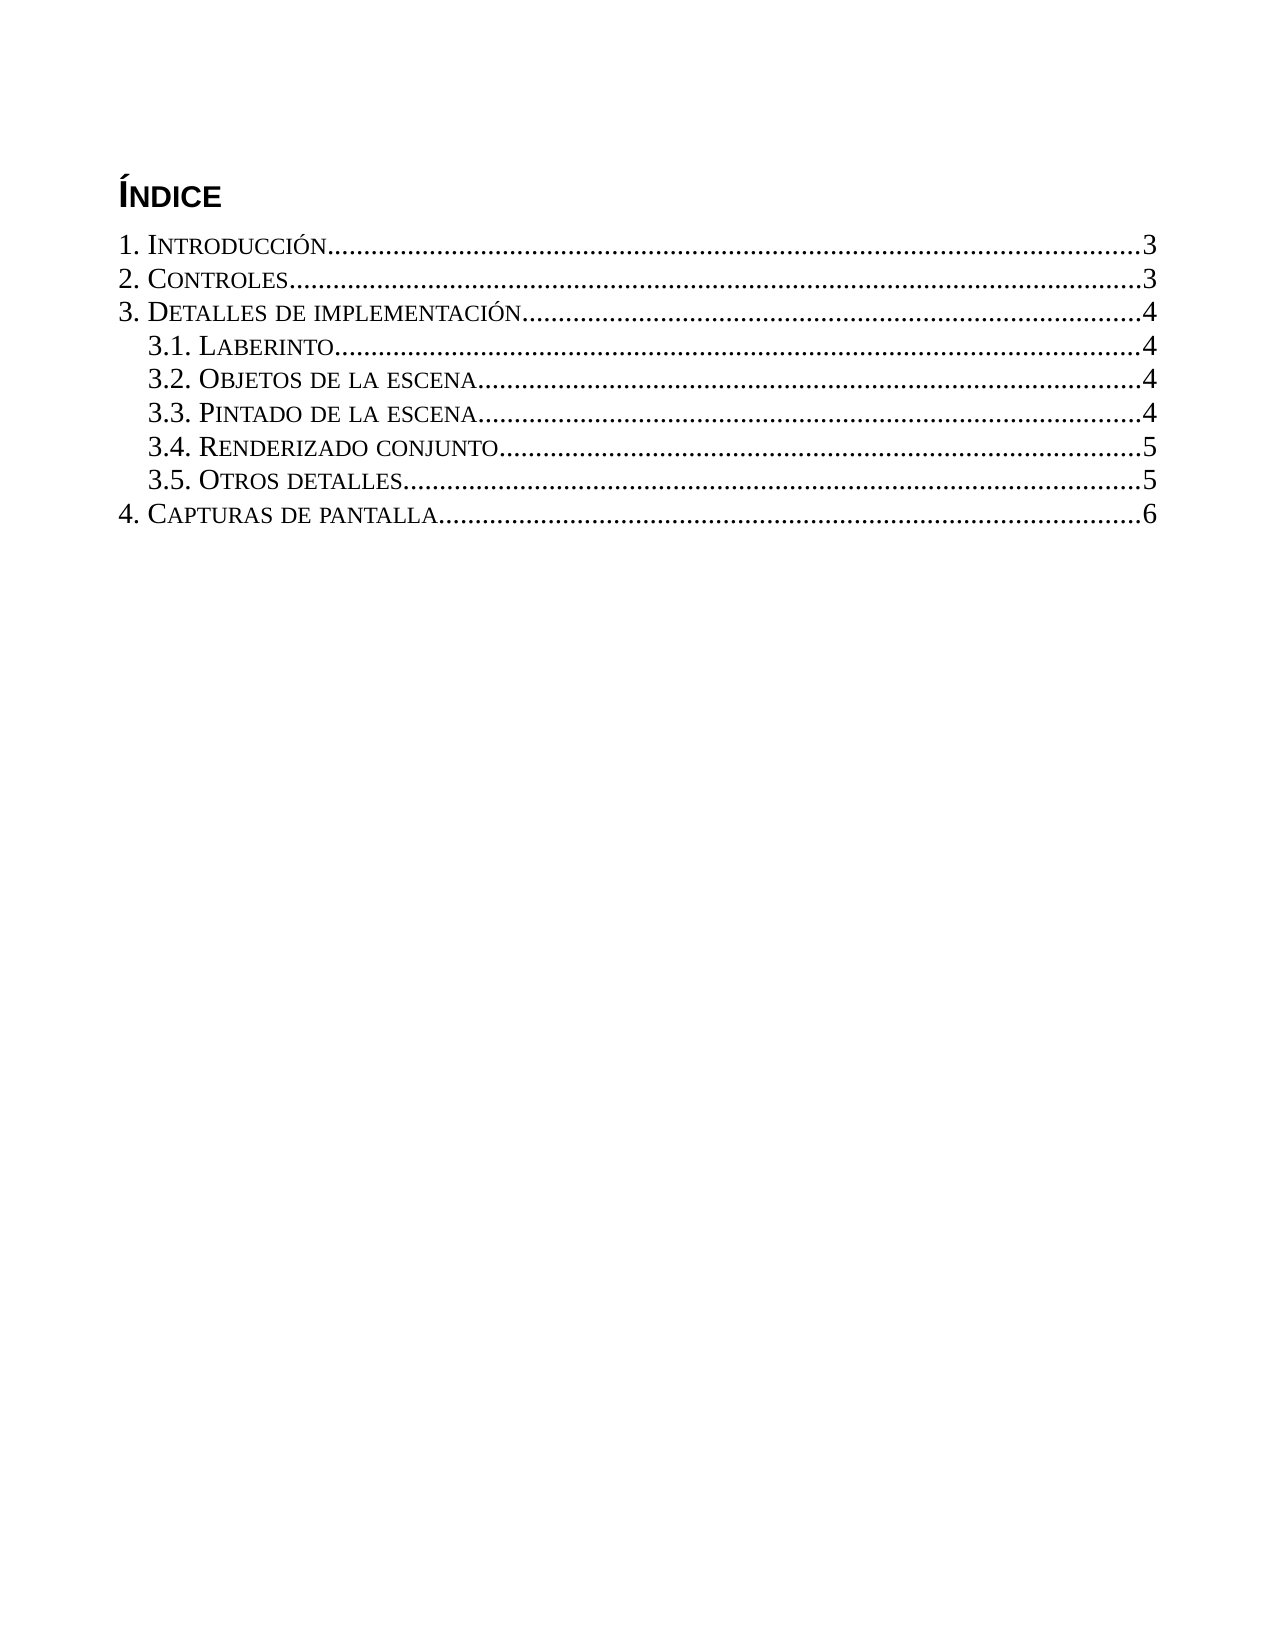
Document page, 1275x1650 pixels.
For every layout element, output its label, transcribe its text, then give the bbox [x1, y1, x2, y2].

text 2. Controles 3 [118, 261, 1157, 294]
text 3.1. Laberinto 4 [148, 328, 1157, 362]
text 3.4. Renderizado conjunto 5 [148, 429, 1157, 462]
text 1. Introducción. 3 [118, 227, 1157, 261]
text 4. Capturas de pantalla 6 [118, 496, 1157, 529]
text 3.3. Pintado de la escena 4 [148, 395, 1157, 429]
text 3. Detalles de implementación. 4 [118, 294, 1157, 328]
subtitle Índice [118, 172, 1157, 215]
text 3.2. Objetos de la escena 4 [148, 362, 1157, 395]
text 3.5. Otros detalles 5 [148, 462, 1157, 496]
